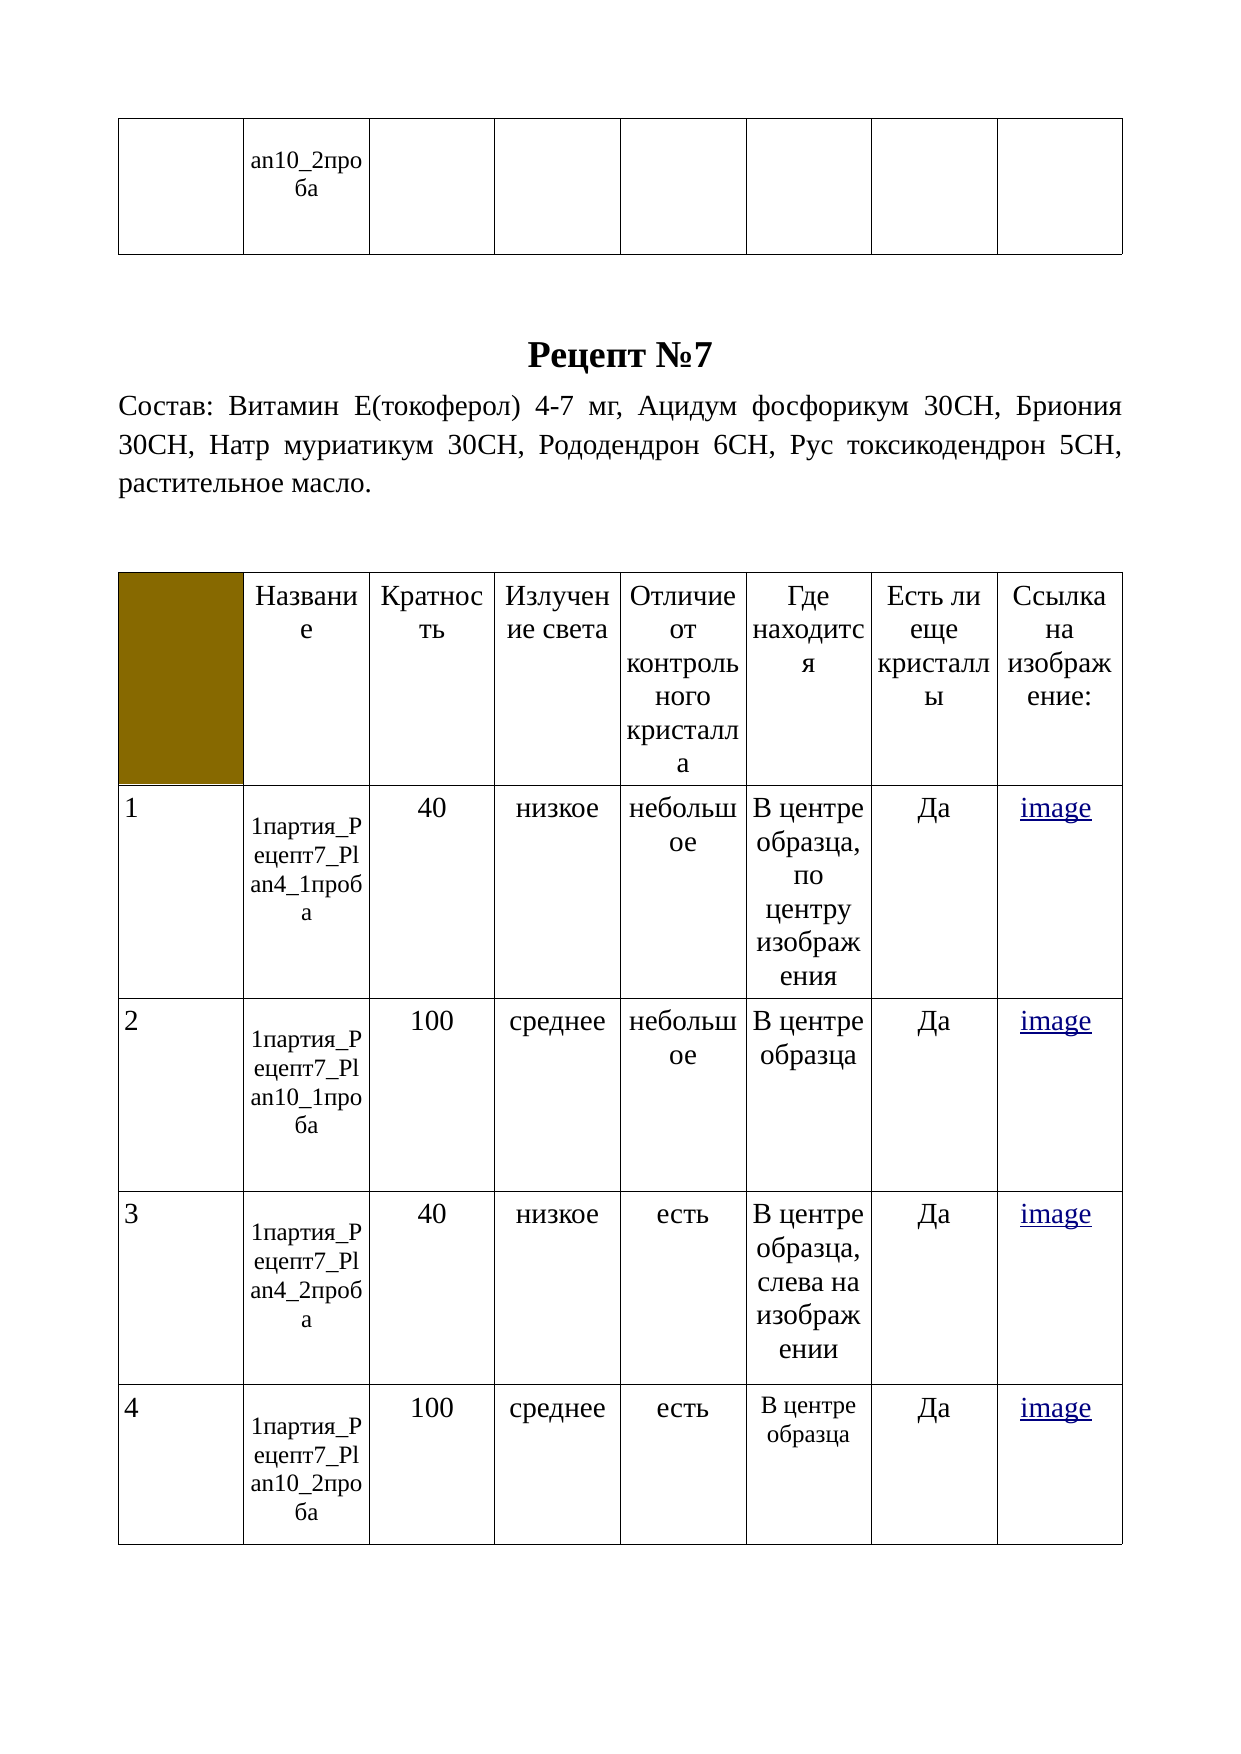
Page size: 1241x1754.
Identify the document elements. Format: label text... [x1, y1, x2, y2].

table_cell 100 [370, 999, 494, 1191]
table_cell [370, 119, 494, 254]
table_header Есть ли еще кристаллы [872, 573, 997, 784]
table_cell 1партия_Рецепт7_Plan10_2проба [244, 1385, 369, 1544]
table_cell В центре образца [747, 1385, 871, 1544]
table_cell низкое [495, 1192, 620, 1384]
table_cell image [998, 999, 1122, 1191]
table_cell Да [872, 1192, 997, 1384]
table_cell Да [872, 999, 997, 1191]
table_header Отличие от контрольного кристалла [621, 573, 746, 784]
table_cell 1партия_Рецепт7_Plan10_1проба [244, 999, 369, 1191]
table_cell 100 [370, 1385, 494, 1544]
table_cell image [998, 786, 1122, 997]
table_header [119, 573, 243, 784]
table_cell В центре образца [747, 999, 871, 1191]
table_header Ссылка на изображение: [998, 573, 1122, 784]
table_cell низкое [495, 786, 620, 997]
table_cell среднее [495, 999, 620, 1191]
table_header Излучение света [495, 573, 620, 784]
table_cell image [998, 1385, 1122, 1544]
table_cell 40 [370, 1192, 494, 1384]
table_cell Да [872, 1385, 997, 1544]
table_cell 1партия_Рецепт7_Plan4_2проба [244, 1192, 369, 1384]
subtitle Рецепт №7 [118, 332, 1122, 376]
table_cell В центре образца, по центру изображения [747, 786, 871, 997]
text Состав: Витамин E(токоферол) 4-7 мг, Ацидум фосфорикум 30CH, Бриония 30CH, Натр муриатикум 30CH, Рододендрон 6CH, Рус токсикодендрон 5CH, растительное масло. [118, 388, 1122, 499]
table_cell an10_2проба [244, 119, 369, 254]
table_cell есть [621, 1385, 746, 1544]
table_cell 1 [119, 786, 243, 997]
table_cell image [998, 1192, 1122, 1384]
table_cell 4 [119, 1385, 243, 1544]
table_cell среднее [495, 1385, 620, 1544]
table_cell [747, 119, 871, 254]
table_cell небольшое [621, 786, 746, 997]
table_cell 2 [119, 999, 243, 1191]
table_cell [495, 119, 620, 254]
table_cell [119, 119, 243, 254]
table_cell есть [621, 1192, 746, 1384]
table_cell [998, 119, 1122, 254]
table_cell небольшое [621, 999, 746, 1191]
table_cell 3 [119, 1192, 243, 1384]
table_cell В центре образца, слева на изображении [747, 1192, 871, 1384]
table_header Название [244, 573, 369, 784]
table_cell [621, 119, 746, 254]
table_cell 1партия_Рецепт7_Plan4_1проба [244, 786, 369, 997]
table_header Кратность [370, 573, 494, 784]
table_cell [872, 119, 997, 254]
table_cell 40 [370, 786, 494, 997]
table_header Где находится [747, 573, 871, 784]
table_cell Да [872, 786, 997, 997]
